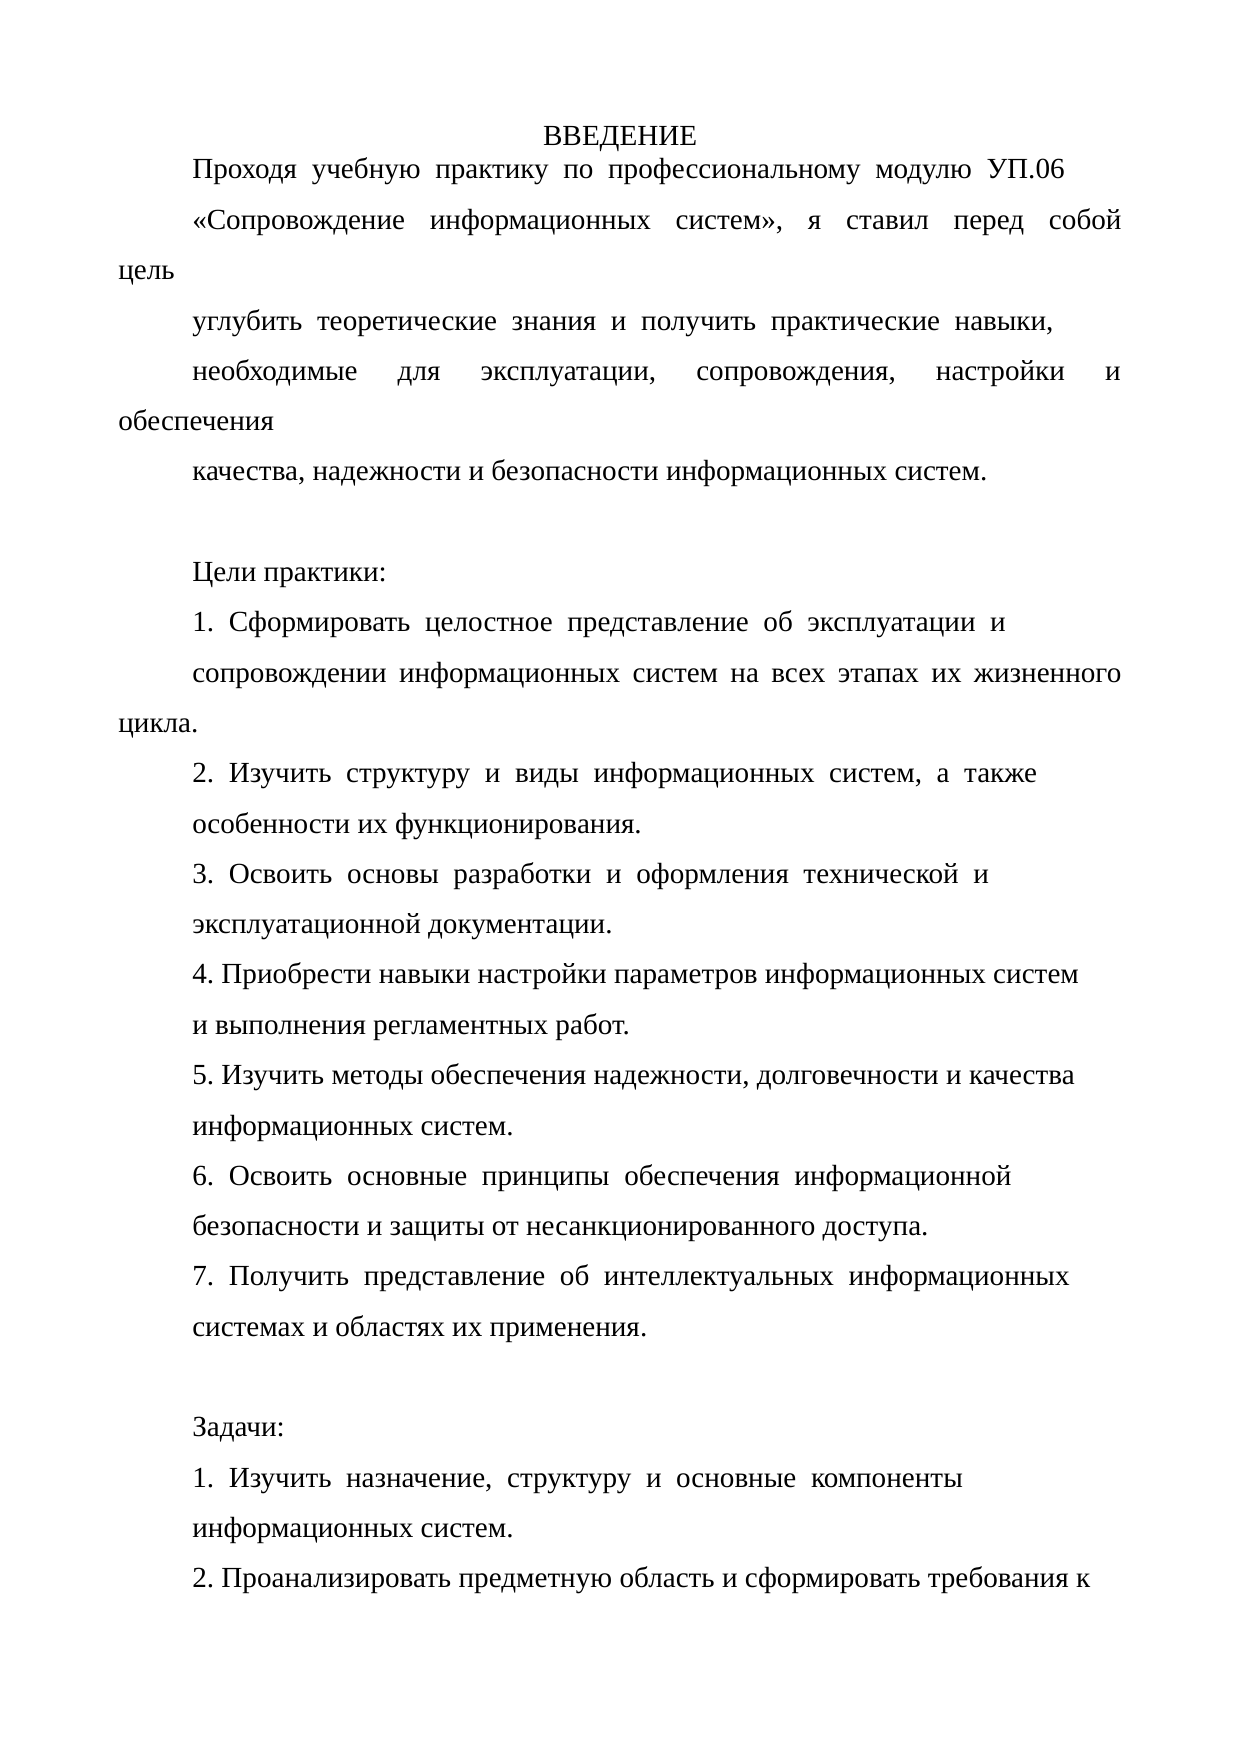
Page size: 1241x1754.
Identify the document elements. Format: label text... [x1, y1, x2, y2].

text 7. Получить представление об интеллектуальных информационных [118, 1258, 1122, 1292]
text 5. Изучить методы обеспечения надежности, долговечности и качества [118, 1057, 1122, 1091]
text системах и областях их применения. [118, 1309, 1122, 1342]
text качества, надежности и безопасности информационных систем. [118, 453, 1122, 487]
text Задачи: [118, 1409, 1122, 1443]
text 1. Изучить назначение, структуру и основные компоненты [118, 1460, 1122, 1493]
text «Сопровождение информационных систем», я ставил перед собой цель [118, 202, 1122, 286]
text необходимые для эксплуатации, сопровождения, настройки и обеспечения [118, 353, 1122, 437]
text 1. Сформировать целостное представление об эксплуатации и [118, 604, 1122, 638]
text 2. Проанализировать предметную область и сформировать требования к [118, 1560, 1122, 1594]
text особенности их функционирования. [118, 806, 1122, 839]
text Проходя учебную практику по профессиональному модулю УП.06 [118, 152, 1122, 185]
text безопасности и защиты от несанкционированного доступа. [118, 1208, 1122, 1242]
text ВВЕДЕНИЕ [118, 118, 1122, 152]
text 3. Освоить основы разработки и оформления технической и [118, 856, 1122, 889]
text 2. Изучить структуру и виды информационных систем, а также [118, 755, 1122, 789]
text и выполнения регламентных работ. [118, 1007, 1122, 1041]
text 4. Приобрести навыки настройки параметров информационных систем [118, 957, 1122, 990]
text информационных систем. [118, 1510, 1122, 1544]
text 6. Освоить основные принципы обеспечения информационной [118, 1158, 1122, 1191]
text эксплуатационной документации. [118, 906, 1122, 940]
text сопровождении информационных систем на всех этапах их жизненного цикла. [118, 655, 1122, 739]
text информационных систем. [118, 1108, 1122, 1141]
text углубить теоретические знания и получить практические навыки, [118, 303, 1122, 336]
text Цели практики: [118, 554, 1122, 588]
